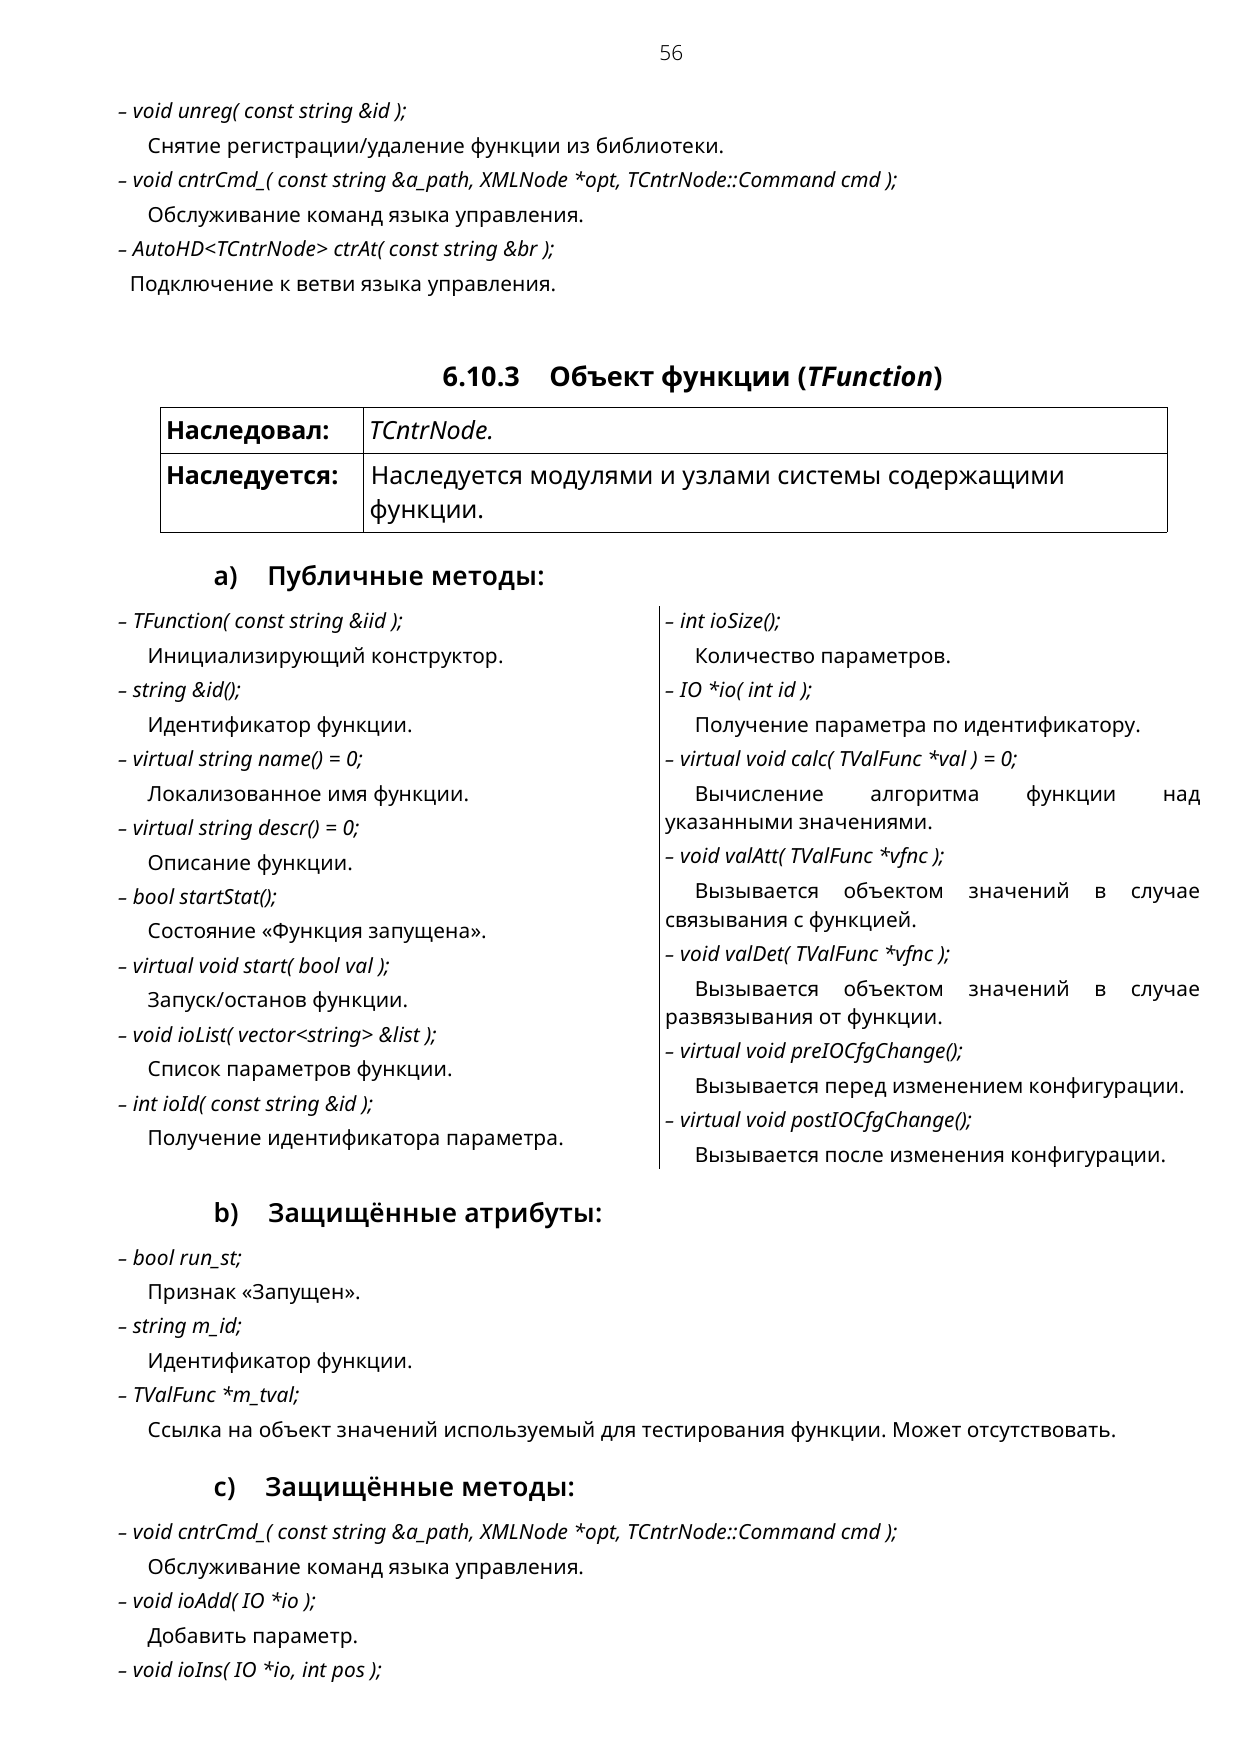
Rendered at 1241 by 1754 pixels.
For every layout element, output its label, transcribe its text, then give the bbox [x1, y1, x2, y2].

table_cell Наследуется: [161, 454, 363, 532]
list void cntrCmd_( const string &a_path, XMLNode *opt, TCntrNode::Command cmd ); [118, 165, 1201, 194]
subtitle Защищённые методы: [206, 1468, 1201, 1505]
text Вычисление алгоритма функции над указанными значениями. [665, 778, 1201, 836]
list bool run_st; [118, 1242, 1201, 1271]
list TValFunc *m_tval; [118, 1380, 1201, 1409]
table_header TCntrNode. [364, 408, 1167, 453]
text Признак «Запущен». [118, 1277, 1201, 1305]
list void valDet( TValFunc *vfnc ); [665, 939, 1201, 967]
list virtual void preIOCfgChange(); [665, 1036, 1201, 1065]
text Вызывается перед изменением конфигурации. [665, 1071, 1201, 1099]
list void ioList( vector<string> &list ); [118, 1020, 653, 1048]
text Описание функции. [118, 847, 653, 876]
text Добавить параметр. [118, 1621, 1201, 1649]
list void unreg( const string &id ); [118, 96, 1201, 125]
table_cell Наследуется модулями и узлами системы содержащими функции. [364, 454, 1167, 532]
list bool startStat(); [118, 882, 653, 910]
subtitle Объект функции (TFunction) [177, 358, 1201, 394]
text Вызывается объектом значений в случае развязывания от функции. [665, 973, 1201, 1031]
list void ioAdd( IO *io ); [118, 1586, 1201, 1615]
text Вызывается объектом значений в случае связывания с функцией. [665, 876, 1201, 933]
subtitle Защищённые атрибуты: [206, 1193, 1201, 1230]
list int ioSize(); [665, 606, 1201, 634]
text Получение идентификатора параметра. [118, 1123, 653, 1152]
list virtual void start( bool val ); [118, 951, 653, 979]
text Количество параметров. [665, 641, 1201, 669]
list void cntrCmd_( const string &a_path, XMLNode *opt, TCntrNode::Command cmd ); [118, 1517, 1201, 1546]
text Запуск/останов функции. [118, 985, 653, 1014]
text Список параметров функции. [118, 1054, 653, 1083]
text Ссылка на объект значений используемый для тестирования функции. Может отсутствовать. [118, 1415, 1201, 1443]
subtitle Публичные методы: [206, 557, 1201, 593]
list AutoHD<TCntrNode> ctrAt( const string &br ); [118, 234, 1201, 263]
list void valAtt( TValFunc *vfnc ); [665, 841, 1201, 870]
list string &id(); [118, 675, 653, 703]
text Локализованное имя функции. [118, 778, 653, 807]
list virtual string name() = 0; [118, 744, 653, 772]
text Обслуживание команд языка управления. [118, 1552, 1201, 1580]
list Подключение к ветви языка управления. [118, 269, 1201, 297]
list virtual void postIOCfgChange(); [665, 1105, 1201, 1134]
text Обслуживание команд языка управления. [118, 200, 1201, 228]
list int ioId( const string &id ); [118, 1089, 653, 1117]
text Снятие регистрации/удаление функции из библиотеки. [118, 131, 1201, 159]
list TFunction( const string &iid ); [118, 606, 653, 634]
text Инициализирующий конструктор. [118, 641, 653, 669]
list virtual void calc( TValFunc *val ) = 0; [665, 744, 1201, 772]
list virtual string descr() = 0; [118, 813, 653, 841]
list IO *io( int id ); [665, 675, 1201, 703]
list string m_id; [118, 1311, 1201, 1340]
list void ioIns( IO *io, int pos ); [118, 1655, 1201, 1684]
table_header Наследовал: [161, 408, 363, 453]
text Получение параметра по идентификатору. [665, 709, 1201, 738]
text Состояние «Функция запущена». [118, 916, 653, 945]
text Вызывается после изменения конфигурации. [665, 1140, 1201, 1168]
text Идентификатор функции. [118, 709, 653, 738]
text Идентификатор функции. [118, 1346, 1201, 1374]
